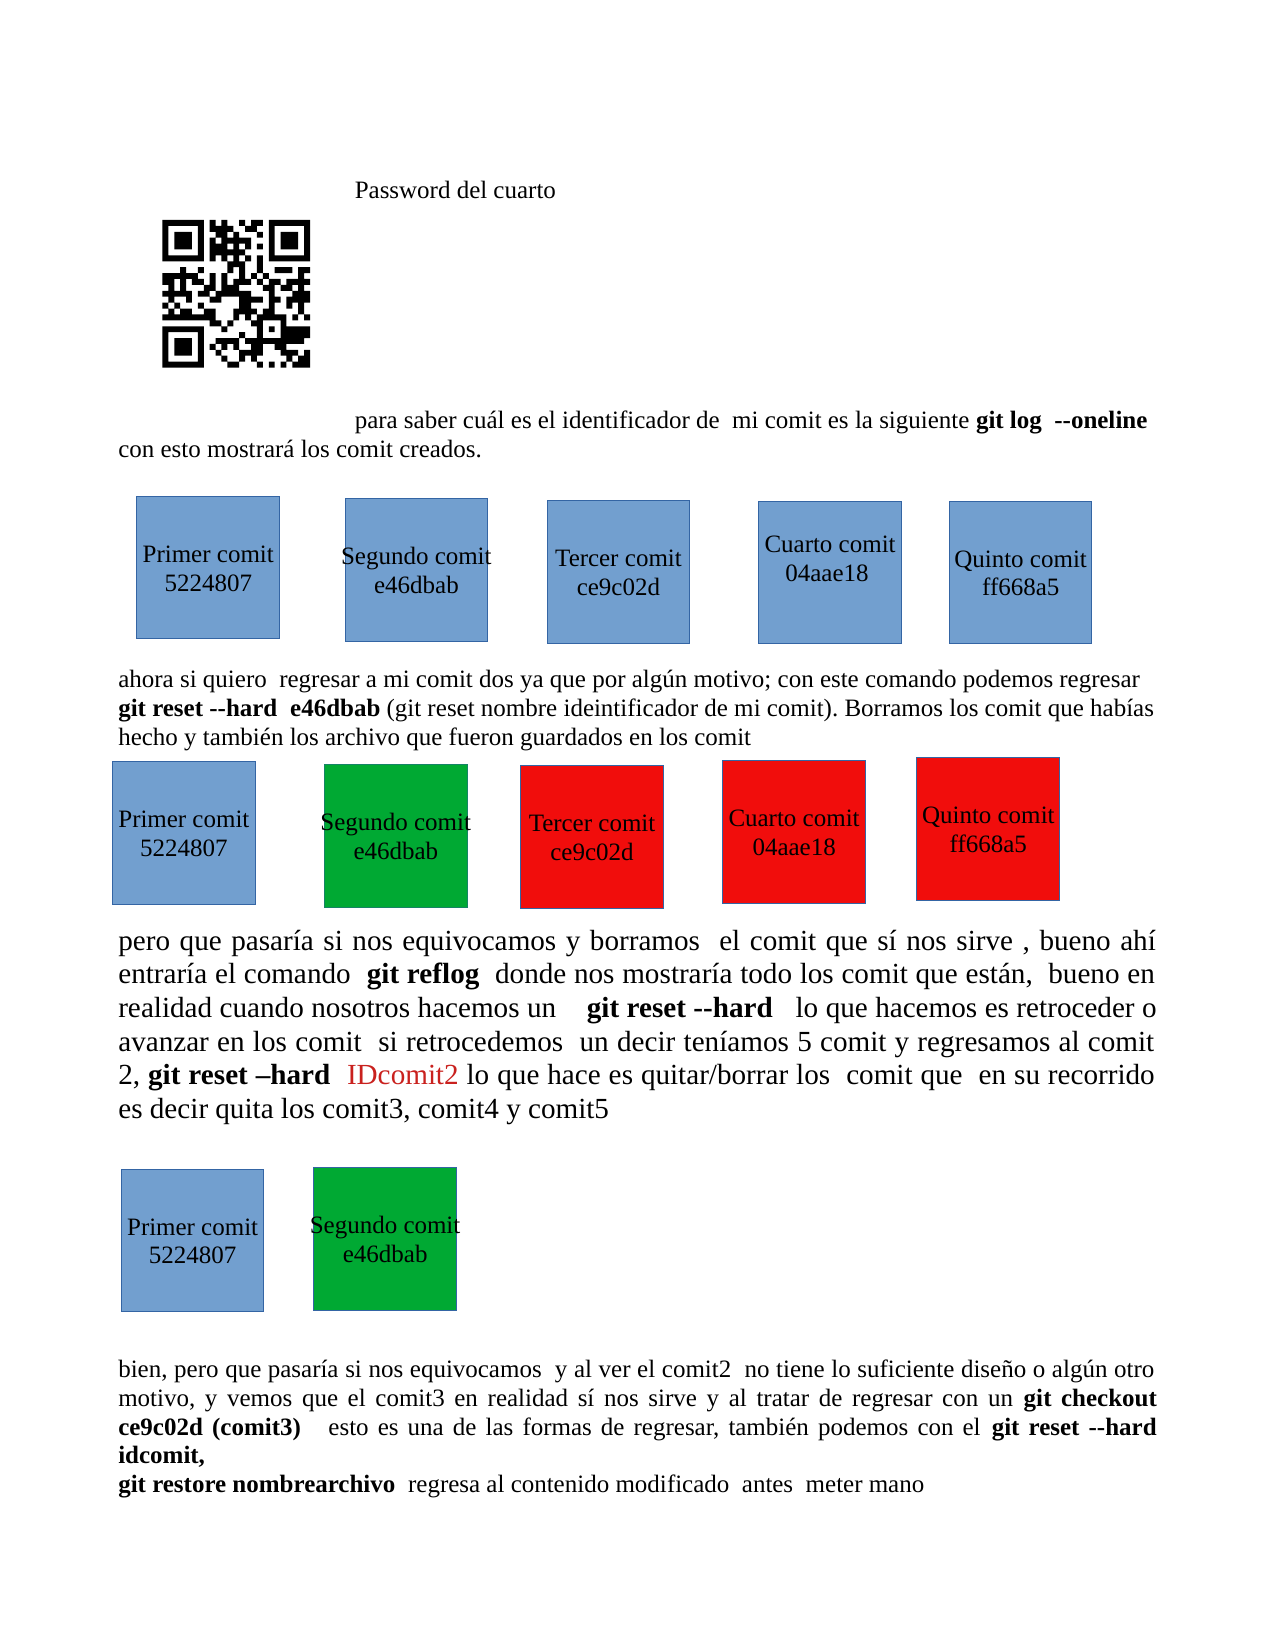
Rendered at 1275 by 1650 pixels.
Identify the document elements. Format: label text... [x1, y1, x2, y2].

text para saber cuál es el identificador de mi comit es la siguiente git log --oneline con esto mostrará los comit creados. [118, 406, 1157, 463]
text Password del cuarto [118, 176, 1157, 204]
text ahora si quiero regresar a mi comit dos ya que por algún motivo; con este comando podemos regresar git reset --hard e46dbab (git reset nombre ideintificador de mi comit). Borramos los comit que habías hecho y también los archivo que fueron guardados en los comit [118, 664, 1157, 751]
text git restore nombrearchivo regresa al contenido modificado antes meter mano [118, 1469, 1157, 1498]
text bien, pero que pasaría si nos equivocamos y al ver el comit2 no tiene lo suficiente diseño o algún otro motivo, y vemos que el comit3 en realidad sí nos sirve y al tratar de regresar con un git checkout ce9c02d (comit3) esto es una de las formas de regresar, también podemos con el git reset --hard idcomit, [118, 1354, 1157, 1469]
text pero que pasaría si nos equivocamos y borramos el comit que sí nos sirve , bueno ahí entraría el comando git reflog donde nos mostraría todo los comit que están, bueno en realidad cuando nosotros hacemos un git reset --hard lo que hacemos es retroceder o avanzar en los comit si retrocedemos un decir teníamos 5 comit y regresamos al comit 2, git reset –hard IDcomit2 lo que hace es quitar/borrar los comit que en su recorrido es decir quita los comit3, comit4 y comit5 [118, 923, 1157, 1124]
